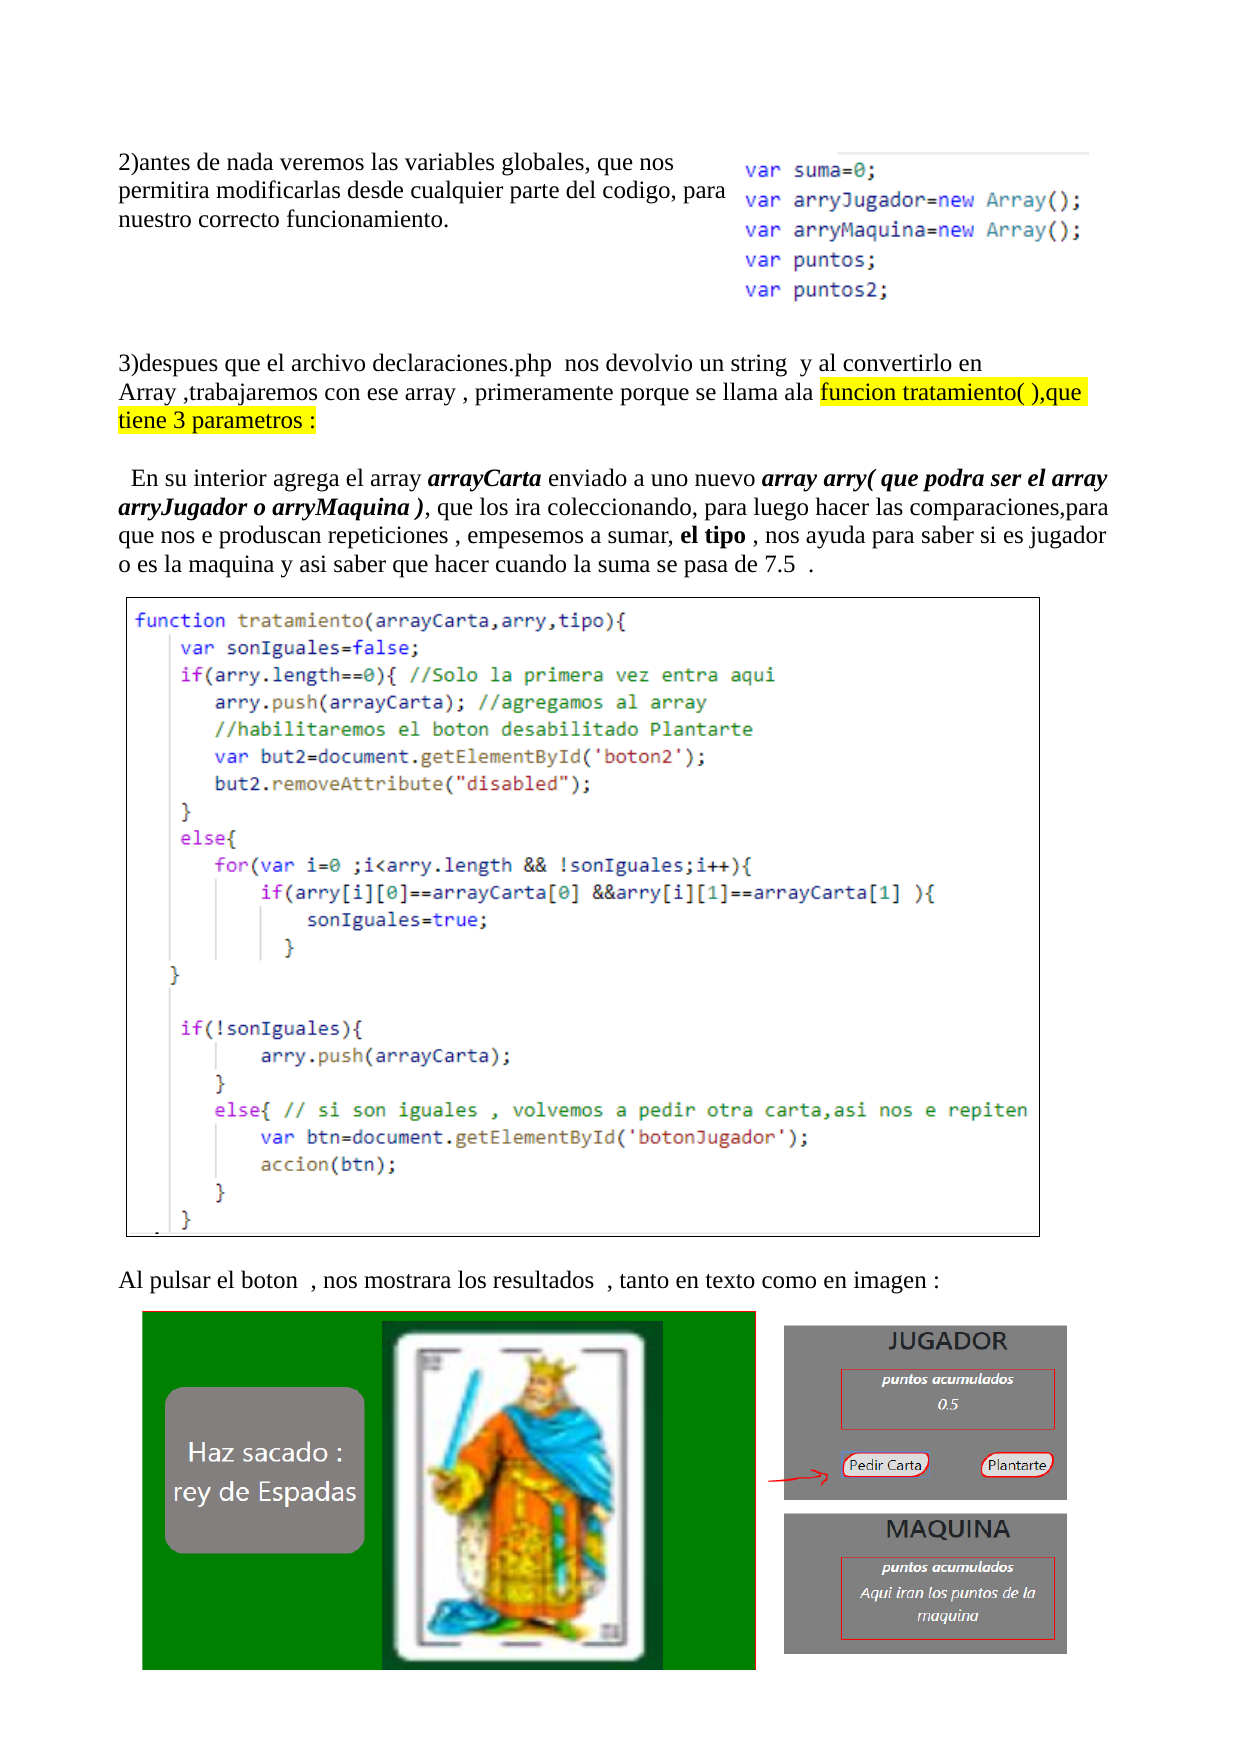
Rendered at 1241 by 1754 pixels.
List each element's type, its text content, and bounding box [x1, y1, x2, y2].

text En su interior agrega el array arrayCarta enviado a uno nuevo array arry( que podra ser el array arryJugador o arryMaquina ), que los ira coleccionando, para luego hacer las comparaciones,para que nos e produscan repeticiones , empesemos a sumar, el tipo , nos ayuda para saber si es jugador o es la maquina y asi saber que hacer cuando la suma se pasa de 7.5 . [118, 463, 1122, 578]
picture [142, 1309, 1067, 1670]
picture [734, 152, 1090, 311]
text 2)antes de nada veremos las variables globales, que nos permitira modificarlas desde cualquier parte del codigo, para nuestro correcto funcionamiento. [118, 147, 1122, 233]
text 3)despues que el archivo declaraciones.php nos devolvio un string y al convertirlo en Array ,trabajaremos con ese array , primeramente porque se llama ala funcion tratamiento( ),que tiene 3 parametros : [118, 348, 1122, 434]
text Al pulsar el boton , nos mostrara los resultados , tanto en texto como en imagen : [118, 1265, 1122, 1294]
picture [129, 600, 1037, 1234]
